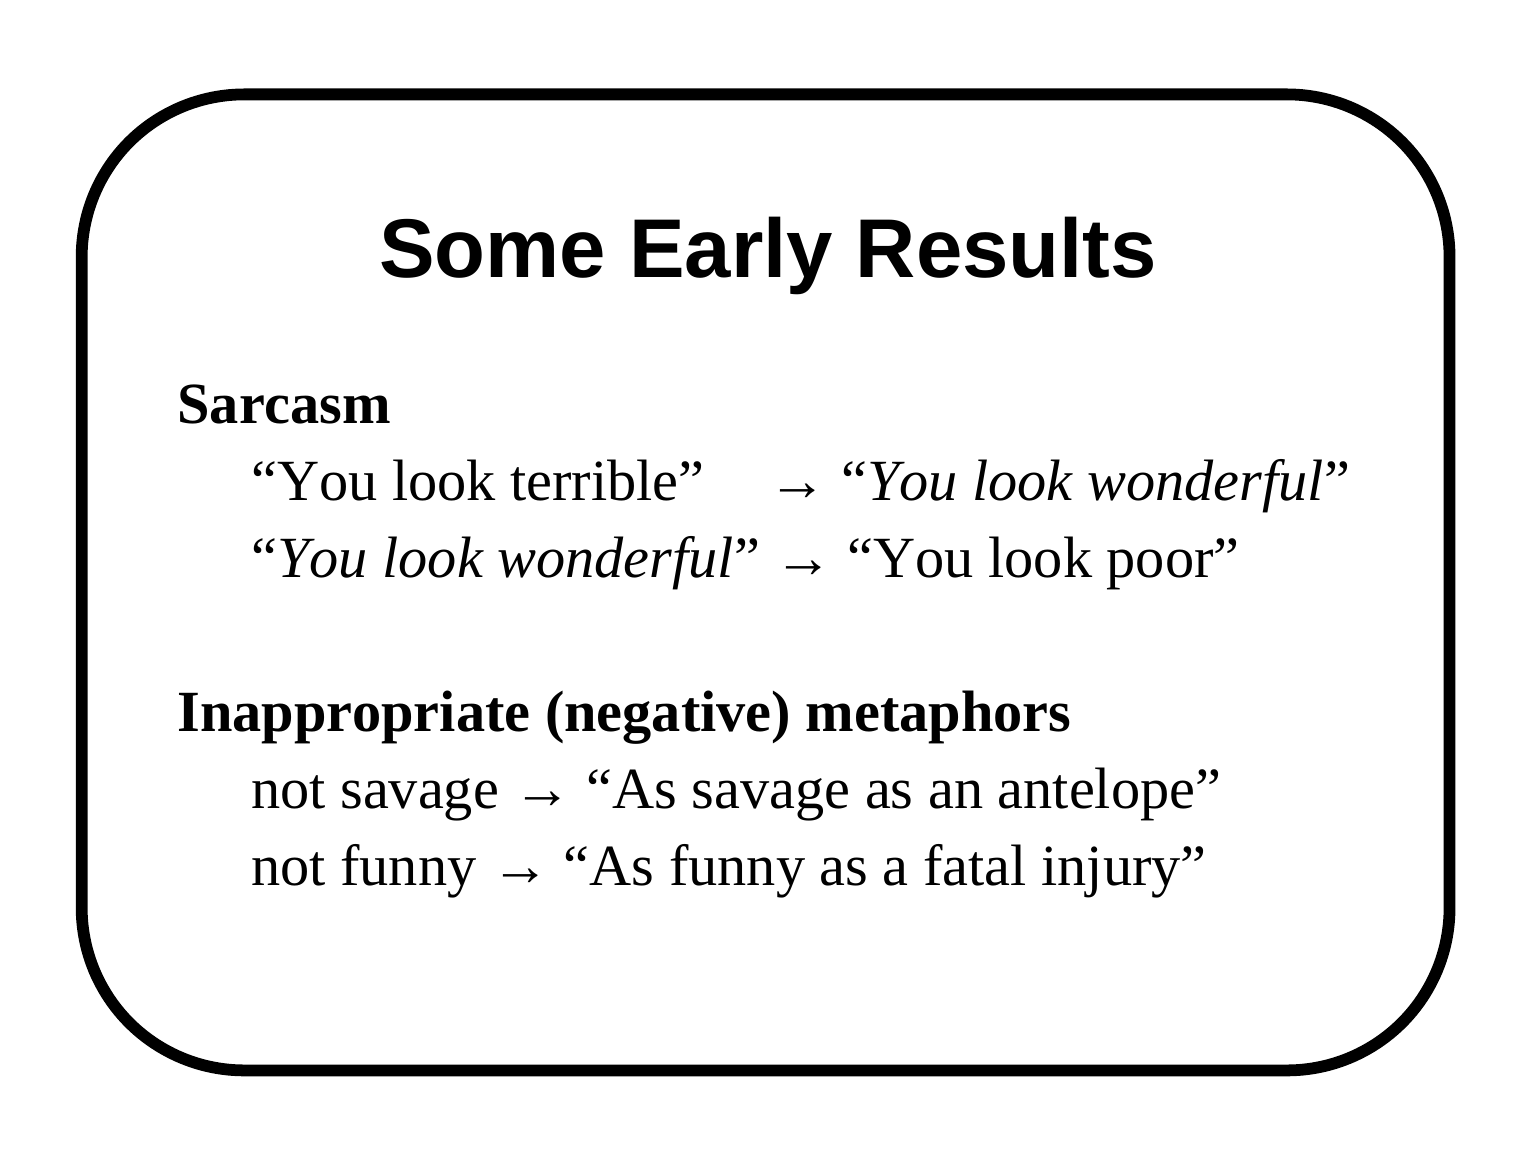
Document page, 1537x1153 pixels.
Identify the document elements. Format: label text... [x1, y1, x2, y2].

text Sarcasm [177, 371, 1359, 436]
text “You look terrible” → “You look wonderful” [177, 448, 1359, 513]
text “You look wonderful” → “You look poor” [177, 525, 1359, 590]
text not funny → “As funny as a fatal injury” [177, 834, 1359, 898]
text Inappropriate (negative) metaphors [177, 679, 1359, 744]
text not savage → “As savage as an antelope” [177, 757, 1359, 821]
subtitle Some Early Results [177, 202, 1359, 295]
